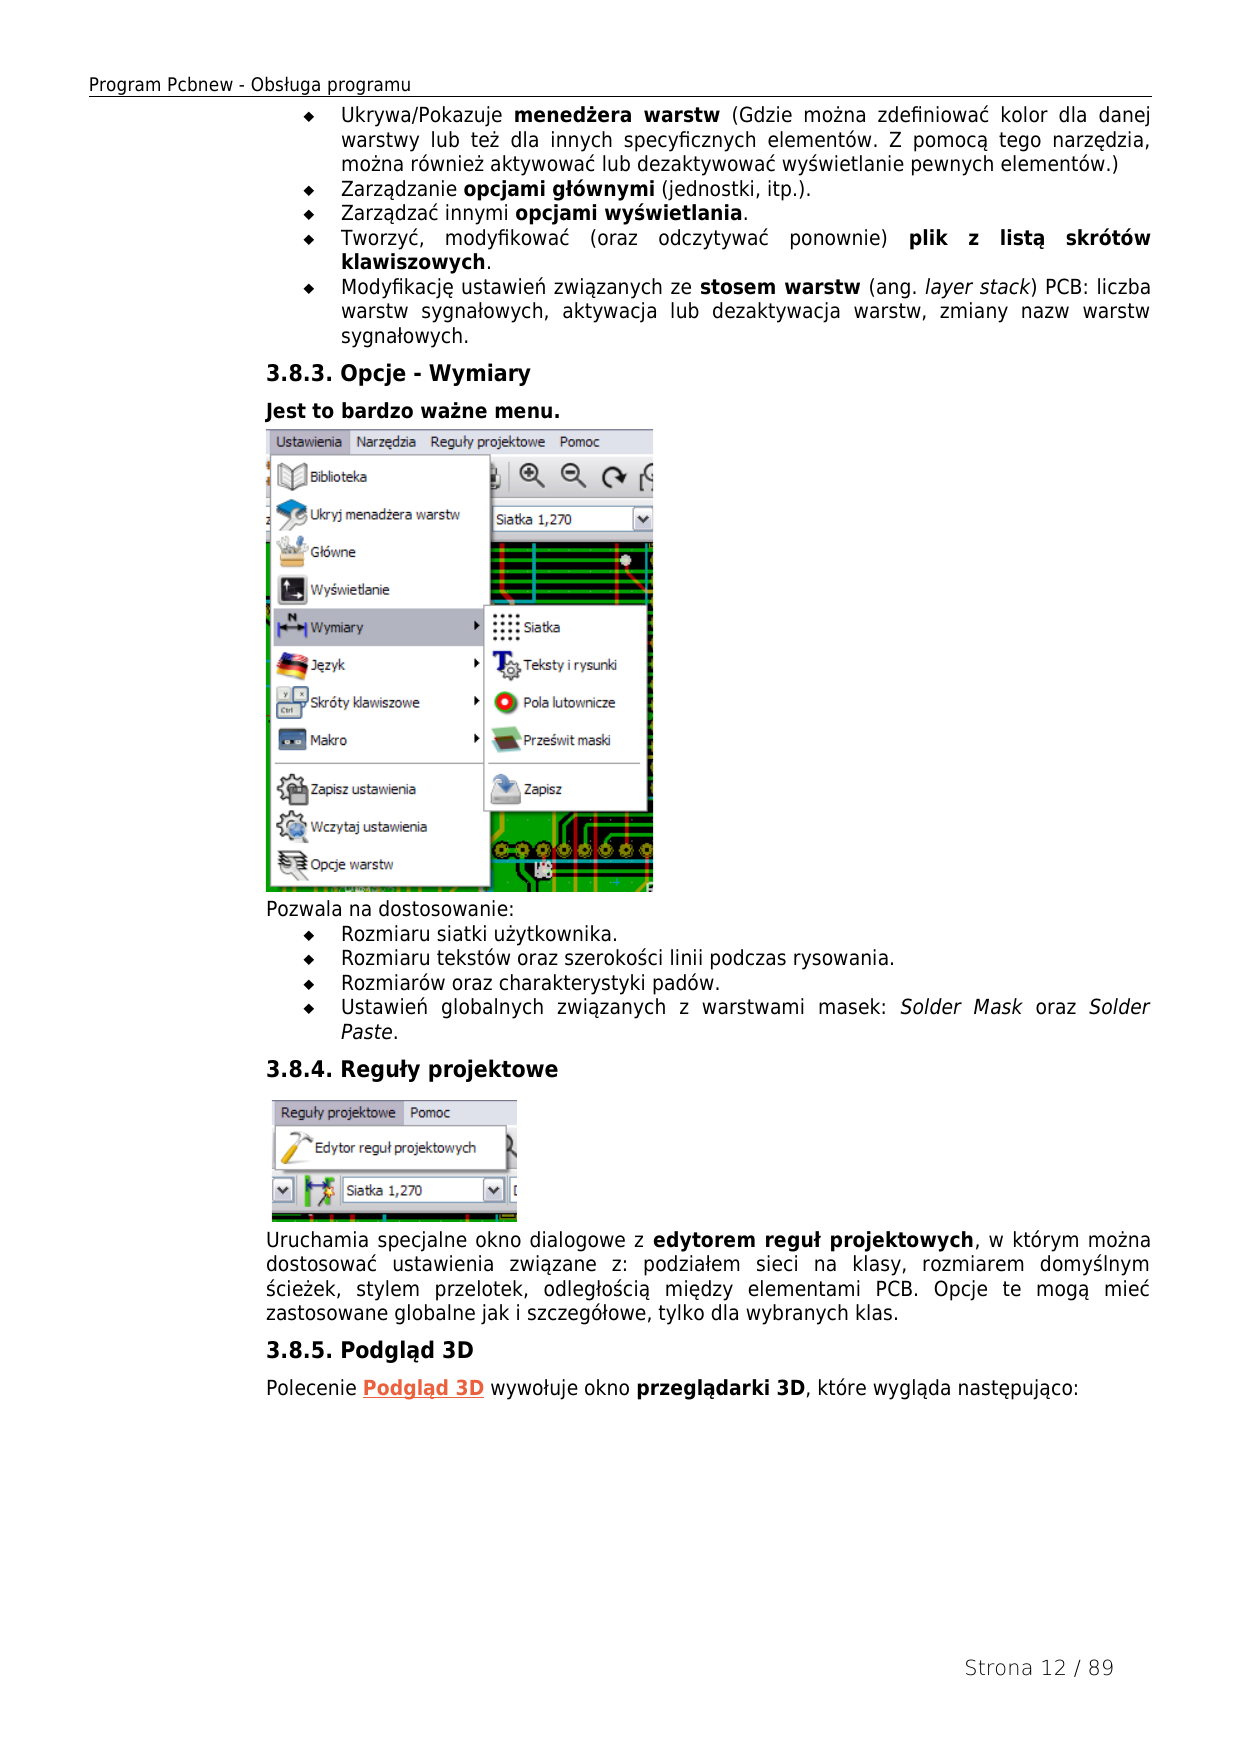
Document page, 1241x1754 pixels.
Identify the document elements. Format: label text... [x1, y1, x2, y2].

list Ustawień globalnych związanych z warstwami masek: Solder Mask oraz Solder Paste. [303, 995, 1152, 1044]
picture [265, 429, 654, 892]
text Uruchamia specjalne okno dialogowe z edytorem reguł projektowych, w którym można dostosować ustawienia związane z: podziałem sieci na klasy, rozmiarem domyślnym ścieżek, stylem przelotek, odległością między elementami PCB. Opcje te mogą mieć zastosowane globalne jak i szczegółowe, tylko dla wybranych klas. [266, 1228, 1152, 1326]
picture [271, 1100, 517, 1222]
list Rozmiarów oraz charakterystyki padów. [303, 971, 1152, 995]
text Pozwala na dostosowanie: [266, 897, 1152, 922]
subtitle Opcje - Wymiary [266, 360, 1152, 387]
subtitle Podgląd 3D [266, 1337, 1152, 1364]
list Rozmiaru tekstów oraz szerokości linii podczas rysowania. [303, 946, 1152, 971]
list Ukrywa/Pokazuje menedżera warstw (Gdzie można zdefiniować kolor dla danej warstwy lub też dla innych specyficznych elementów. Z pomocą tego narzędzia, można również aktywować lub dezaktywować wyświetlanie pewnych elementów.) [303, 103, 1152, 177]
list Modyfikację ustawień związanych ze stosem warstw (ang. layer stack) PCB: liczba warstw sygnałowych, aktywacja lub dezaktywacja warstw, zmiany nazw warstw sygnałowych. [303, 275, 1152, 348]
list Tworzyć, modyfikować (oraz odczytywać ponownie) plik z listą skrótów klawiszowych. [303, 226, 1152, 275]
text Polecenie Podgląd 3D wywołuje okno przeglądarki 3D, które wygląda następująco: [266, 1376, 1152, 1401]
text Jest to bardzo ważne menu. [266, 399, 1152, 423]
list Rozmiaru siatki użytkownika. [303, 922, 1152, 946]
list Zarządzanie opcjami głównymi (jednostki, itp.). [303, 177, 1152, 201]
subtitle Reguły projektowe [266, 1056, 1152, 1083]
list Zarządzać innymi opcjami wyświetlania. [303, 201, 1152, 226]
